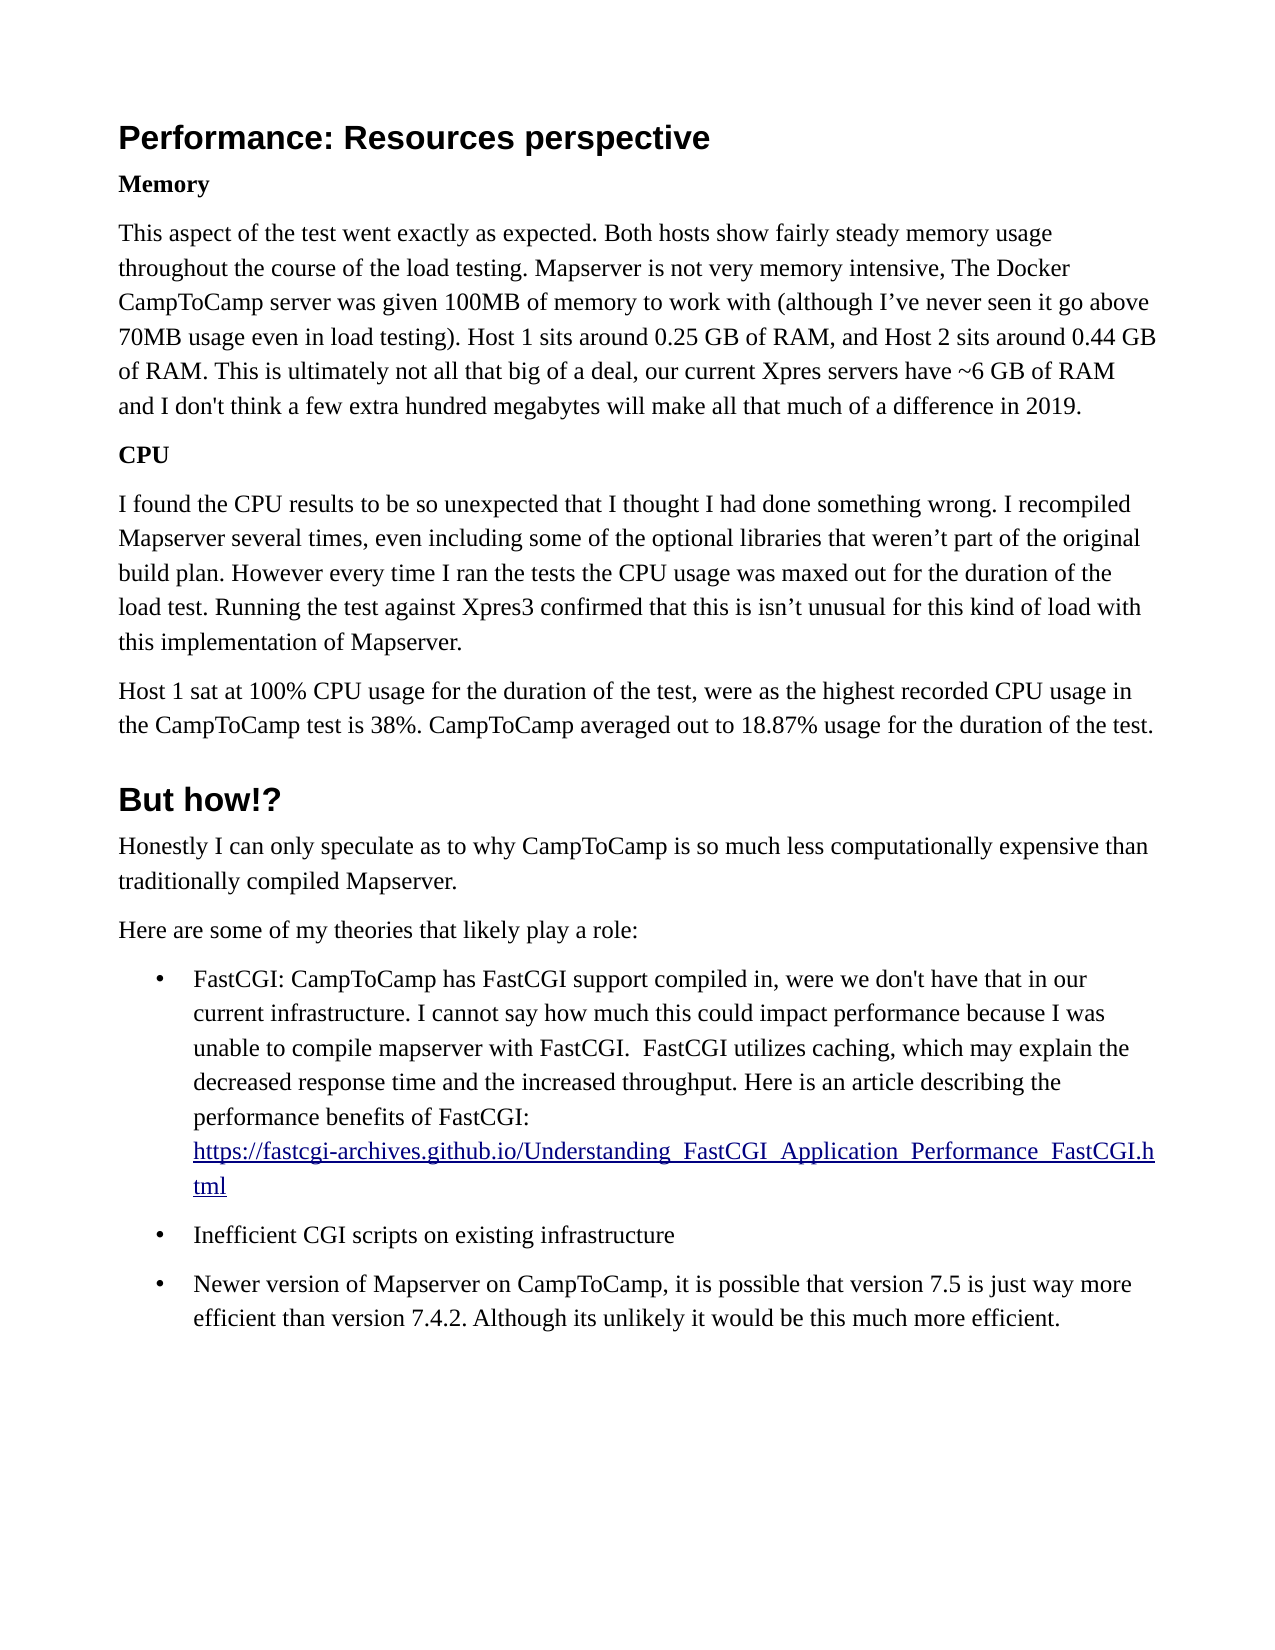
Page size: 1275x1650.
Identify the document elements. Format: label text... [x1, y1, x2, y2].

list Newer version of Mapserver on CampToCamp, it is possible that version 7.5 is just way more efficient than version 7.4.2. Although its unlikely it would be this much more efficient. [156, 1269, 1157, 1332]
text Honestly I can only speculate as to why CampToCamp is so much less computationally expensive than traditionally compiled Mapserver. [118, 831, 1157, 894]
list FastCGI: CampToCamp has FastCGI support compiled in, were we don't have that in our current infrastructure. I cannot say how much this could impact performance because I was unable to compile mapserver with FastCGI. FastCGI utilizes caching, which may explain the decreased response time and the increased throughput. Here is an article describing the performance benefits of FastCGI: https://fastcgi-archives.github.io/Understanding_FastCGI_Application_Performance_FastCGI.html [156, 964, 1157, 1199]
text CPU [118, 440, 1157, 468]
text I found the CPU results to be so unexpected that I thought I had done something wrong. I recompiled Mapserver several times, even including some of the optional libraries that weren’t part of the original build plan. However every time I ran the tests the CPU usage was maxed out for the duration of the load test. Running the test against Xpres3 confirmed that this is isn’t unusual for this kind of load with this implementation of Mapserver. [118, 489, 1157, 656]
subtitle Performance: Resources perspective [118, 118, 1157, 157]
subtitle But how!? [118, 780, 1157, 819]
text Memory [118, 169, 1157, 198]
text Here are some of my theories that likely play a role: [118, 915, 1157, 944]
text This aspect of the test went exactly as expected. Both hosts show fairly steady memory usage throughout the course of the load testing. Mapserver is not very memory intensive, The Docker CampToCamp server was given 100MB of memory to work with (although I’ve never seen it go above 70MB usage even in load testing). Host 1 sits around 0.25 GB of RAM, and Host 2 sits around 0.44 GB of RAM. This is ultimately not all that big of a deal, our current Xpres servers have ~6 GB of RAM and I don't think a few extra hundred megabytes will make all that much of a difference in 2019. [118, 218, 1157, 419]
text Host 1 sat at 100% CPU usage for the duration of the test, were as the highest recorded CPU usage in the CampToCamp test is 38%. CampToCamp averaged out to 18.87% usage for the duration of the test. [118, 676, 1157, 739]
list Inefficient CGI scripts on existing infrastructure [156, 1220, 1157, 1249]
